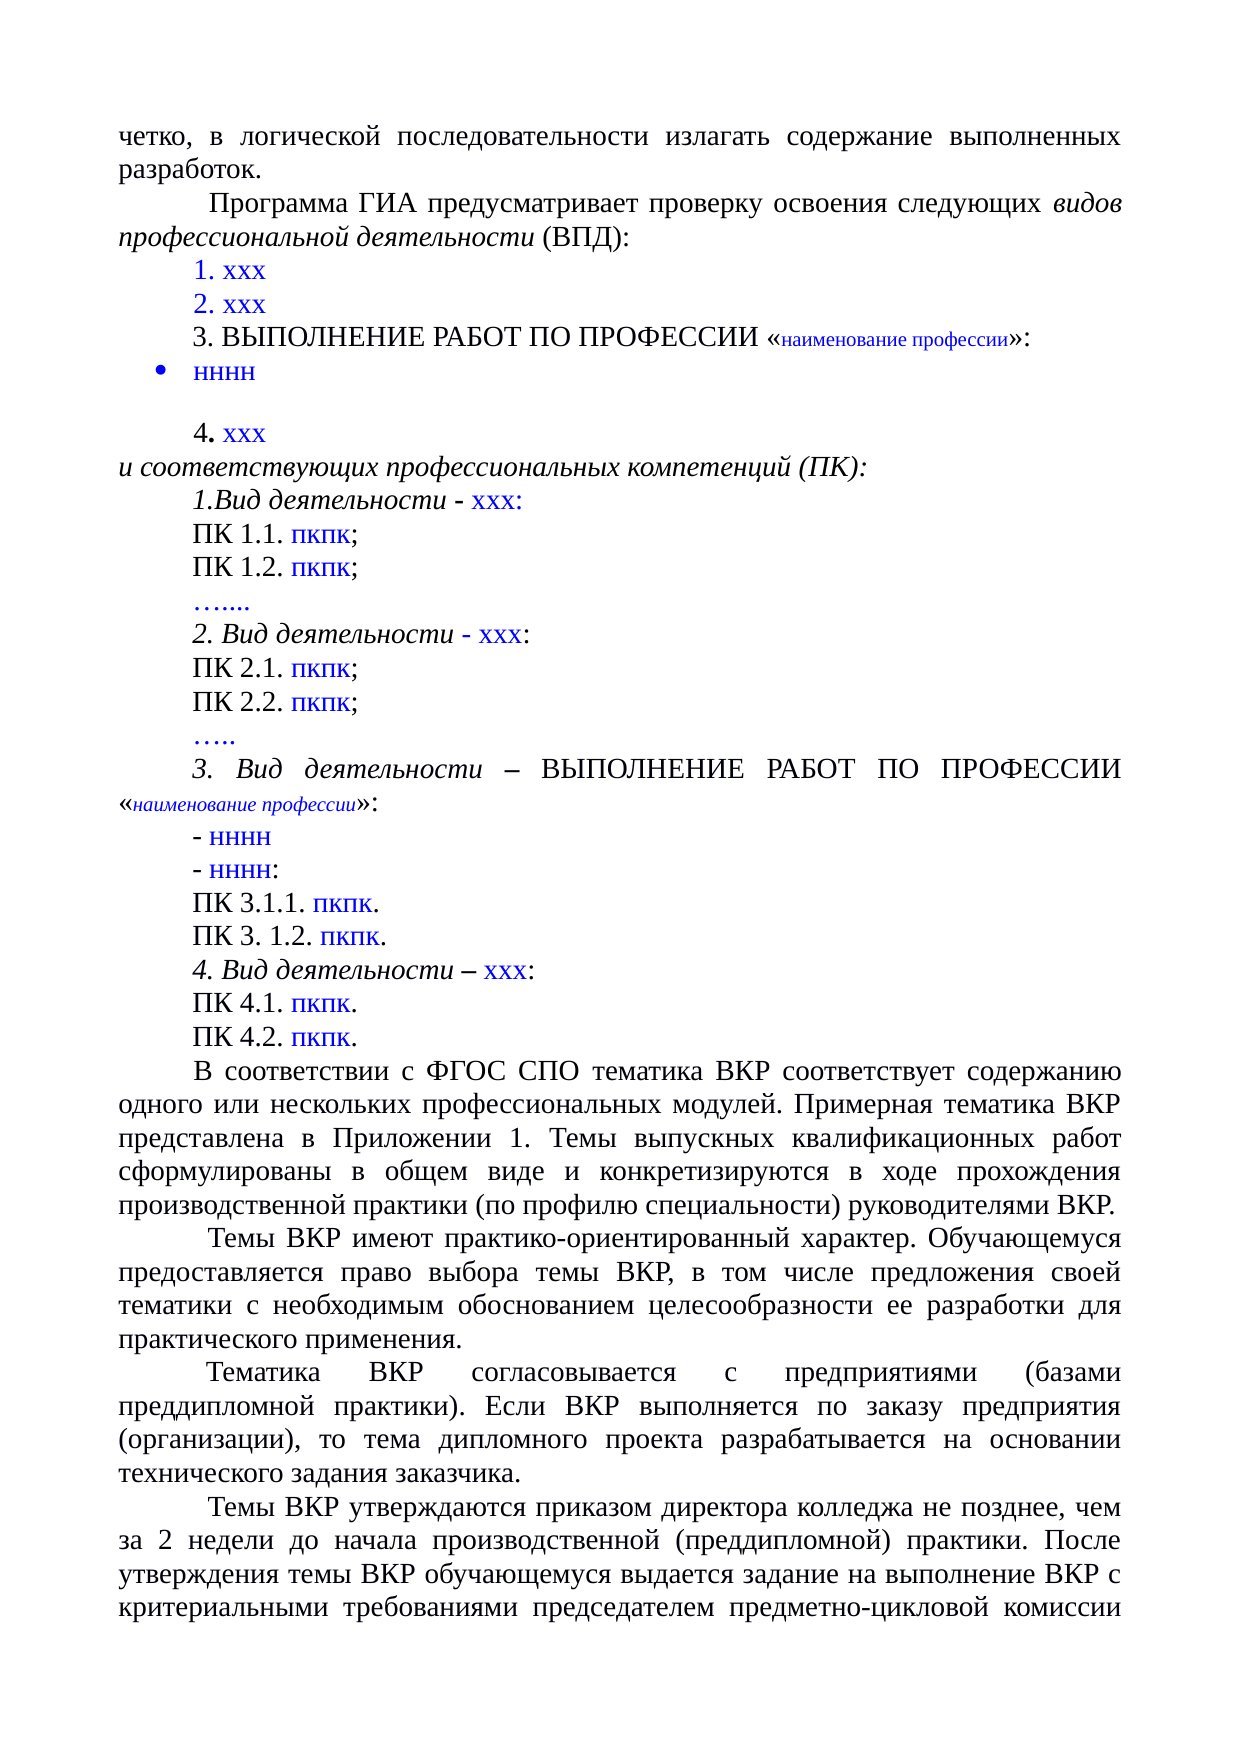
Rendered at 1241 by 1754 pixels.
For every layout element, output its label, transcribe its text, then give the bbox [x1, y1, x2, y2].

text Темы ВКР утверждаются приказом директора колледжа не позднее, чем за 2 недели до начала производственной (преддипломной) практики. После утверждения темы ВКР обучающемуся выдается задание на выполнение ВКР с критериальными требованиями председателем предметно-цикловой комиссии [118, 1489, 1122, 1623]
text четко, в логической последовательности излагать содержание выполненных разработок. [118, 118, 1122, 185]
text ПК 4.2. пкпк. [118, 1019, 1122, 1053]
text 1.Вид деятельности - ххх: [118, 482, 1122, 516]
text 3. ВЫПОЛНЕНИЕ РАБОТ ПО ПРОФЕССИИ «наименование профессии»: [118, 319, 1122, 353]
text 2. ххх [118, 286, 1122, 319]
text 2. Вид деятельности - ххх: [118, 617, 1122, 650]
text Темы ВКР имеют практико-ориентированный характер. Обучающемуся предоставляется право выбора темы ВКР, в том числе предложения своей тематики с необходимым обоснованием целесообразности ее разработки для практического применения. [118, 1220, 1122, 1354]
text Программа ГИА предусматривает проверку освоения следующих видов профессиональной деятельности (ВПД): [118, 185, 1122, 252]
text и соответствующих профессиональных компетенций (ПК): [118, 449, 1122, 482]
text В соответствии с ФГОС СПО тематика ВКР соответствует содержанию одного или нескольких профессиональных модулей. Примерная тематика ВКР представлена в Приложении 1. Темы выпускных квалификационных работ сформулированы в общем виде и конкретизируются в ходе прохождения производственной практики (по профилю специальности) руководителями ВКР. [118, 1053, 1122, 1220]
text 1. ххх [118, 252, 1122, 286]
text ПК 2.2. пкпк; [118, 684, 1122, 717]
text - нннн: [118, 851, 1122, 885]
text ПК 3. 1.2. пкпк. [118, 918, 1122, 952]
text ПК 3.1.1. пкпк. [118, 885, 1122, 918]
list нннн [156, 353, 1122, 387]
text ….... [118, 583, 1122, 617]
text 4. Вид деятельности – ххх: [118, 952, 1122, 986]
text ПК 4.1. пкпк. [118, 986, 1122, 1019]
text ПК 1.1. пкпк; [118, 516, 1122, 549]
text 3. Вид деятельности – ВЫПОЛНЕНИЕ РАБОТ ПО ПРОФЕССИИ «наименование профессии»: [118, 751, 1122, 818]
text - нннн [118, 818, 1122, 851]
text ПК 1.2. пкпк; [118, 549, 1122, 583]
text ПК 2.1. пкпк; [118, 650, 1122, 684]
text 4. ххх [118, 415, 1122, 449]
text ….. [118, 717, 1122, 751]
text Тематика ВКР согласовывается с предприятиями (базами преддипломной практики). Если ВКР выполняется по заказу предприятия (организации), то тема дипломного проекта разрабатывается на основании технического задания заказчика. [118, 1354, 1122, 1489]
